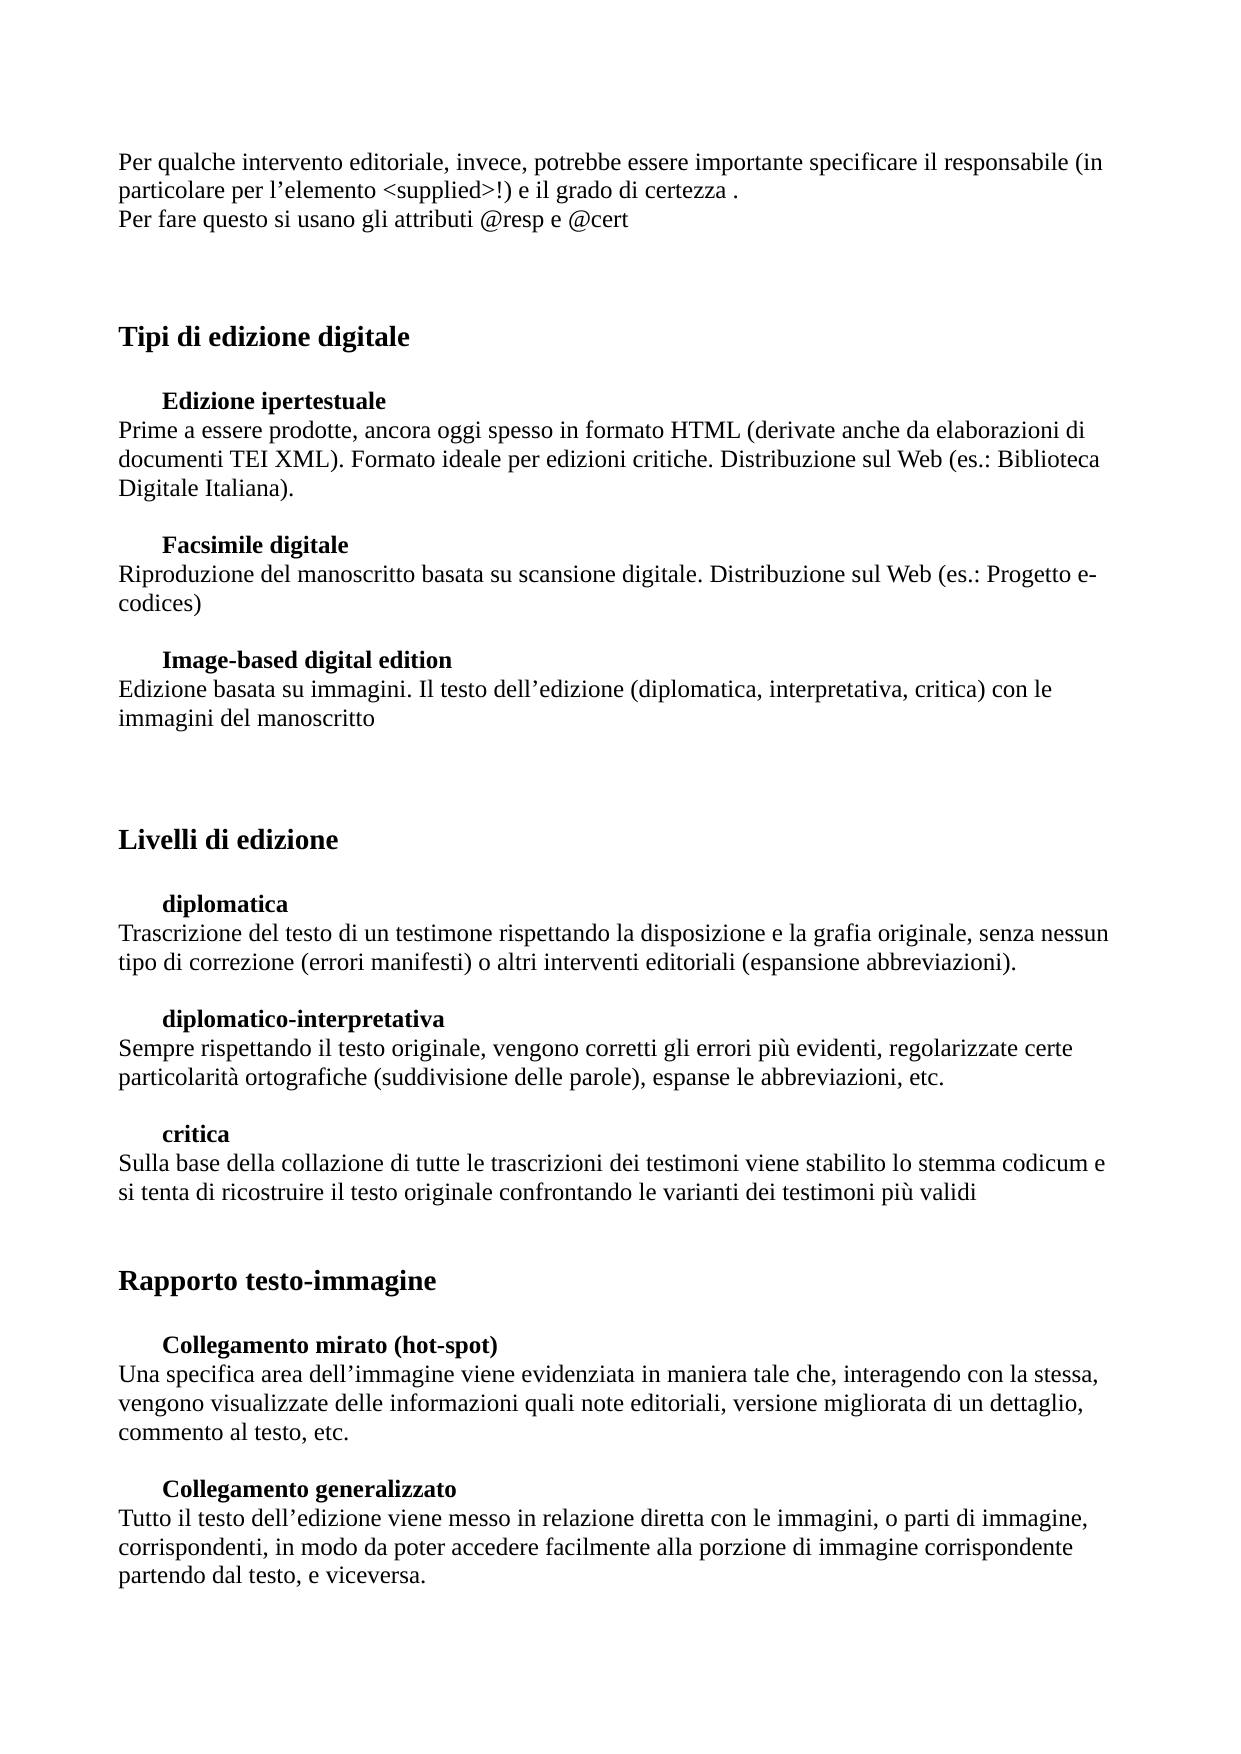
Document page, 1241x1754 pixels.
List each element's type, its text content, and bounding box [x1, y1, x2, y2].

text diplomatica [118, 889, 1122, 918]
text Per qualche intervento editoriale, invece, potrebbe essere importante specificare il responsabile (in particolare per l’elemento <supplied>!) e il grado di certezza . [118, 147, 1122, 204]
text Image-based digital edition [118, 645, 1122, 674]
text Tipi di edizione digitale [118, 319, 1122, 353]
text critica [118, 1119, 1122, 1148]
text Riproduzione del manoscritto basata su scansione digitale. Distribuzione sul Web (es.: Progetto e-codices) [118, 559, 1122, 616]
text Per fare questo si usano gli attributi @resp e @cert [118, 204, 1122, 233]
text Collegamento mirato (hot-spot) [118, 1330, 1122, 1359]
text Prime a essere prodotte, ancora oggi spesso in formato HTML (derivate anche da elaborazioni di documenti TEI XML). Formato ideale per edizioni critiche. Distribuzione sul Web (es.: Biblioteca Digitale Italiana). [118, 415, 1122, 501]
text Rapporto testo-immagine [118, 1263, 1122, 1297]
text Collegamento generalizzato [118, 1474, 1122, 1503]
text Edizione basata su immagini. Il testo dell’edizione (diplomatica, interpretativa, critica) con le immagini del manoscritto [118, 674, 1122, 731]
text Facsimile digitale [118, 530, 1122, 559]
text Sulla base della collazione di tutte le trascrizioni dei testimoni viene stabilito lo stemma codicum e si tenta di ricostruire il testo originale confrontando le varianti dei testimoni più validi [118, 1148, 1122, 1206]
text Livelli di edizione [118, 822, 1122, 856]
text Una specifica area dell’immagine viene evidenziata in maniera tale che, interagendo con la stessa, vengono visualizzate delle informazioni quali note editoriali, versione migliorata di un dettaglio, commento al testo, etc. [118, 1359, 1122, 1445]
text Trascrizione del testo di un testimone rispettando la disposizione e la grafia originale, senza nessun tipo di correzione (errori manifesti) o altri interventi editoriali (espansione abbreviazioni). [118, 918, 1122, 976]
text Edizione ipertestuale [118, 386, 1122, 415]
text diplomatico-interpretativa [118, 1004, 1122, 1033]
text Sempre rispettando il testo originale, vengono corretti gli errori più evidenti, regolarizzate certe particolarità ortografiche (suddivisione delle parole), espanse le abbreviazioni, etc. [118, 1033, 1122, 1091]
text Tutto il testo dell’edizione viene messo in relazione diretta con le immagini, o parti di immagine, corrispondenti, in modo da poter accedere facilmente alla porzione di immagine corrispondente partendo dal testo, e viceversa. [118, 1503, 1122, 1589]
